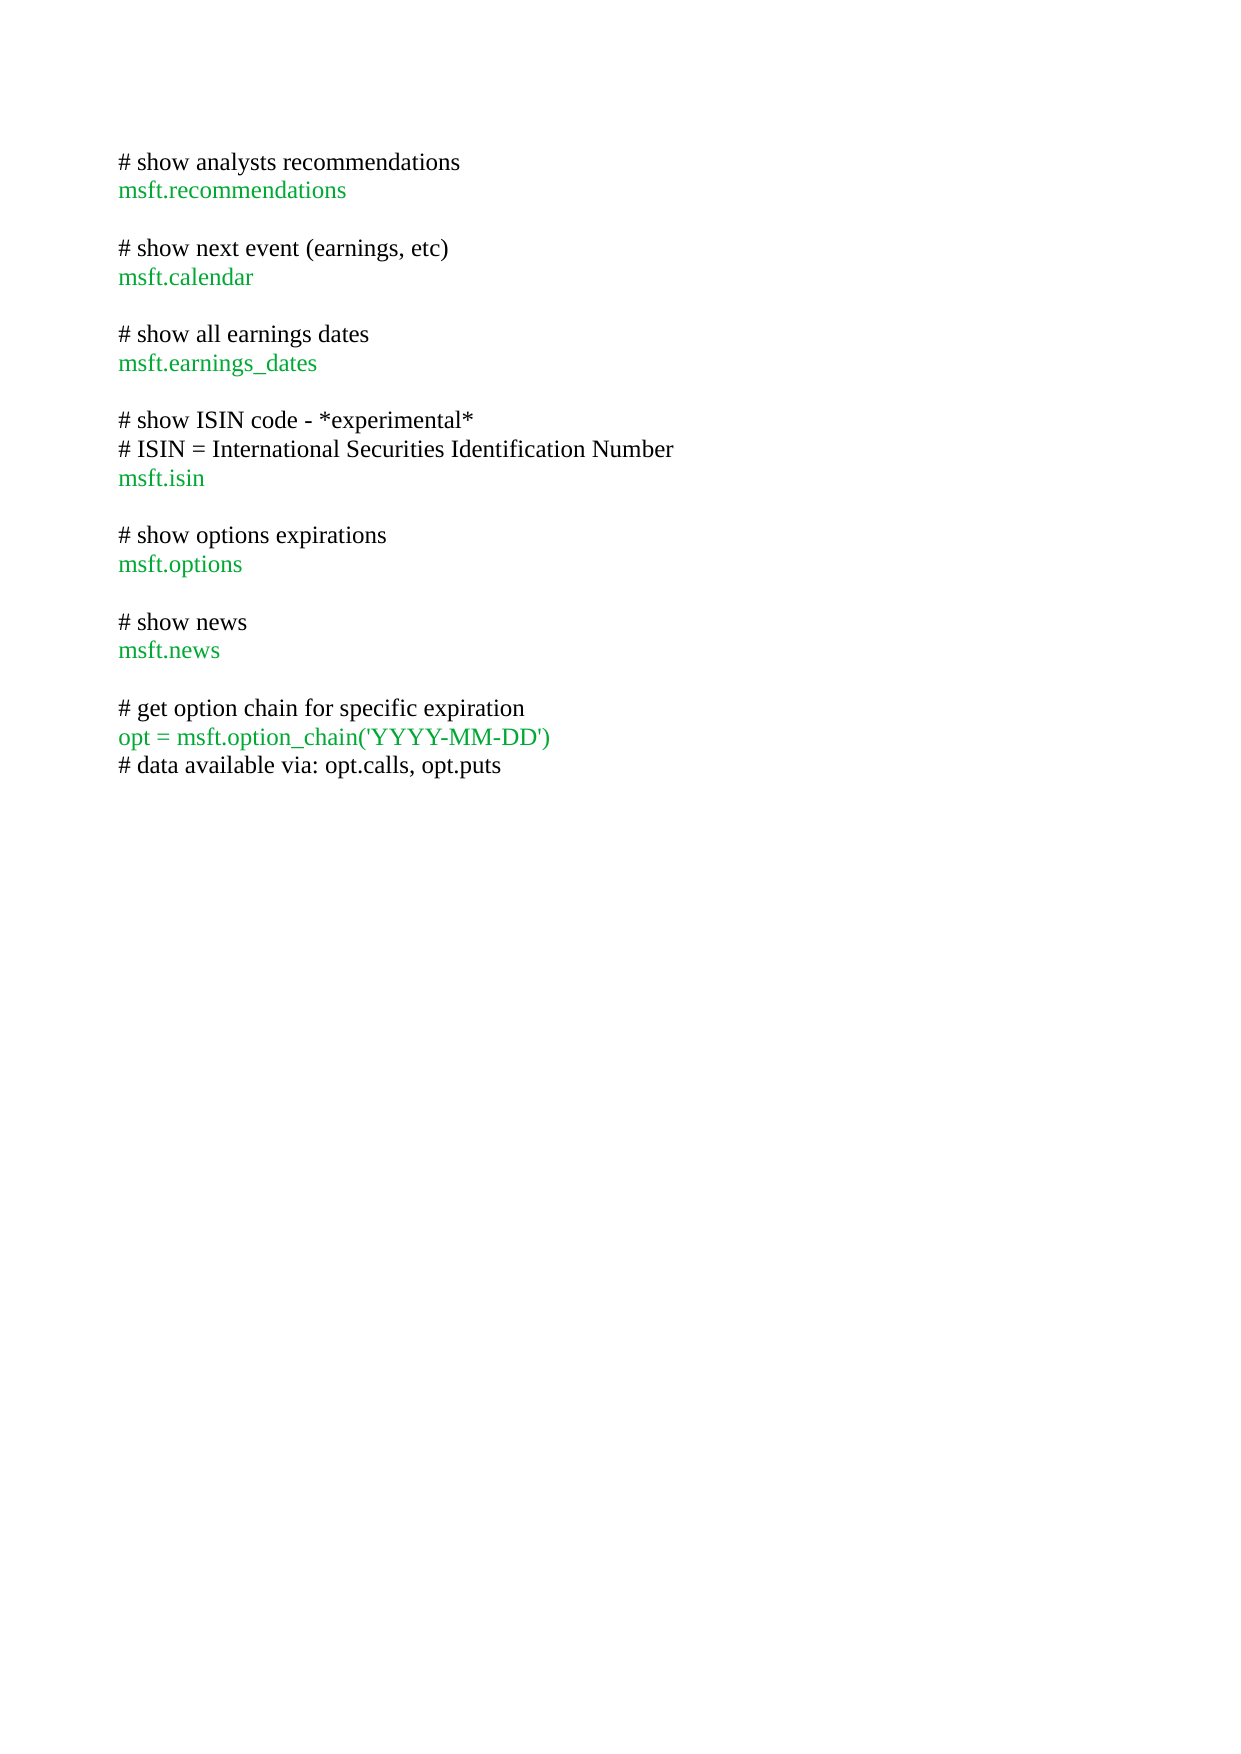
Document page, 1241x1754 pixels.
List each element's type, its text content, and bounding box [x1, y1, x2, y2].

text # show options expirations [118, 521, 1122, 549]
text msft.isin [118, 463, 1122, 492]
text # show analysts recommendations [118, 147, 1122, 176]
text # show all earnings dates [118, 319, 1122, 348]
text msft.options [118, 549, 1122, 578]
text opt = msft.option_chain('YYYY-MM-DD') [118, 722, 1122, 751]
text msft.calendar [118, 262, 1122, 291]
text # get option chain for specific expiration [118, 693, 1122, 722]
text msft.news [118, 636, 1122, 664]
text msft.recommendations [118, 176, 1122, 204]
text # ISIN = International Securities Identification Number [118, 434, 1122, 463]
text # show news [118, 607, 1122, 636]
text msft.earnings_dates [118, 348, 1122, 377]
text # data available via: opt.calls, opt.puts [118, 751, 1122, 779]
text # show ISIN code - *experimental* [118, 406, 1122, 434]
text # show next event (earnings, etc) [118, 233, 1122, 262]
